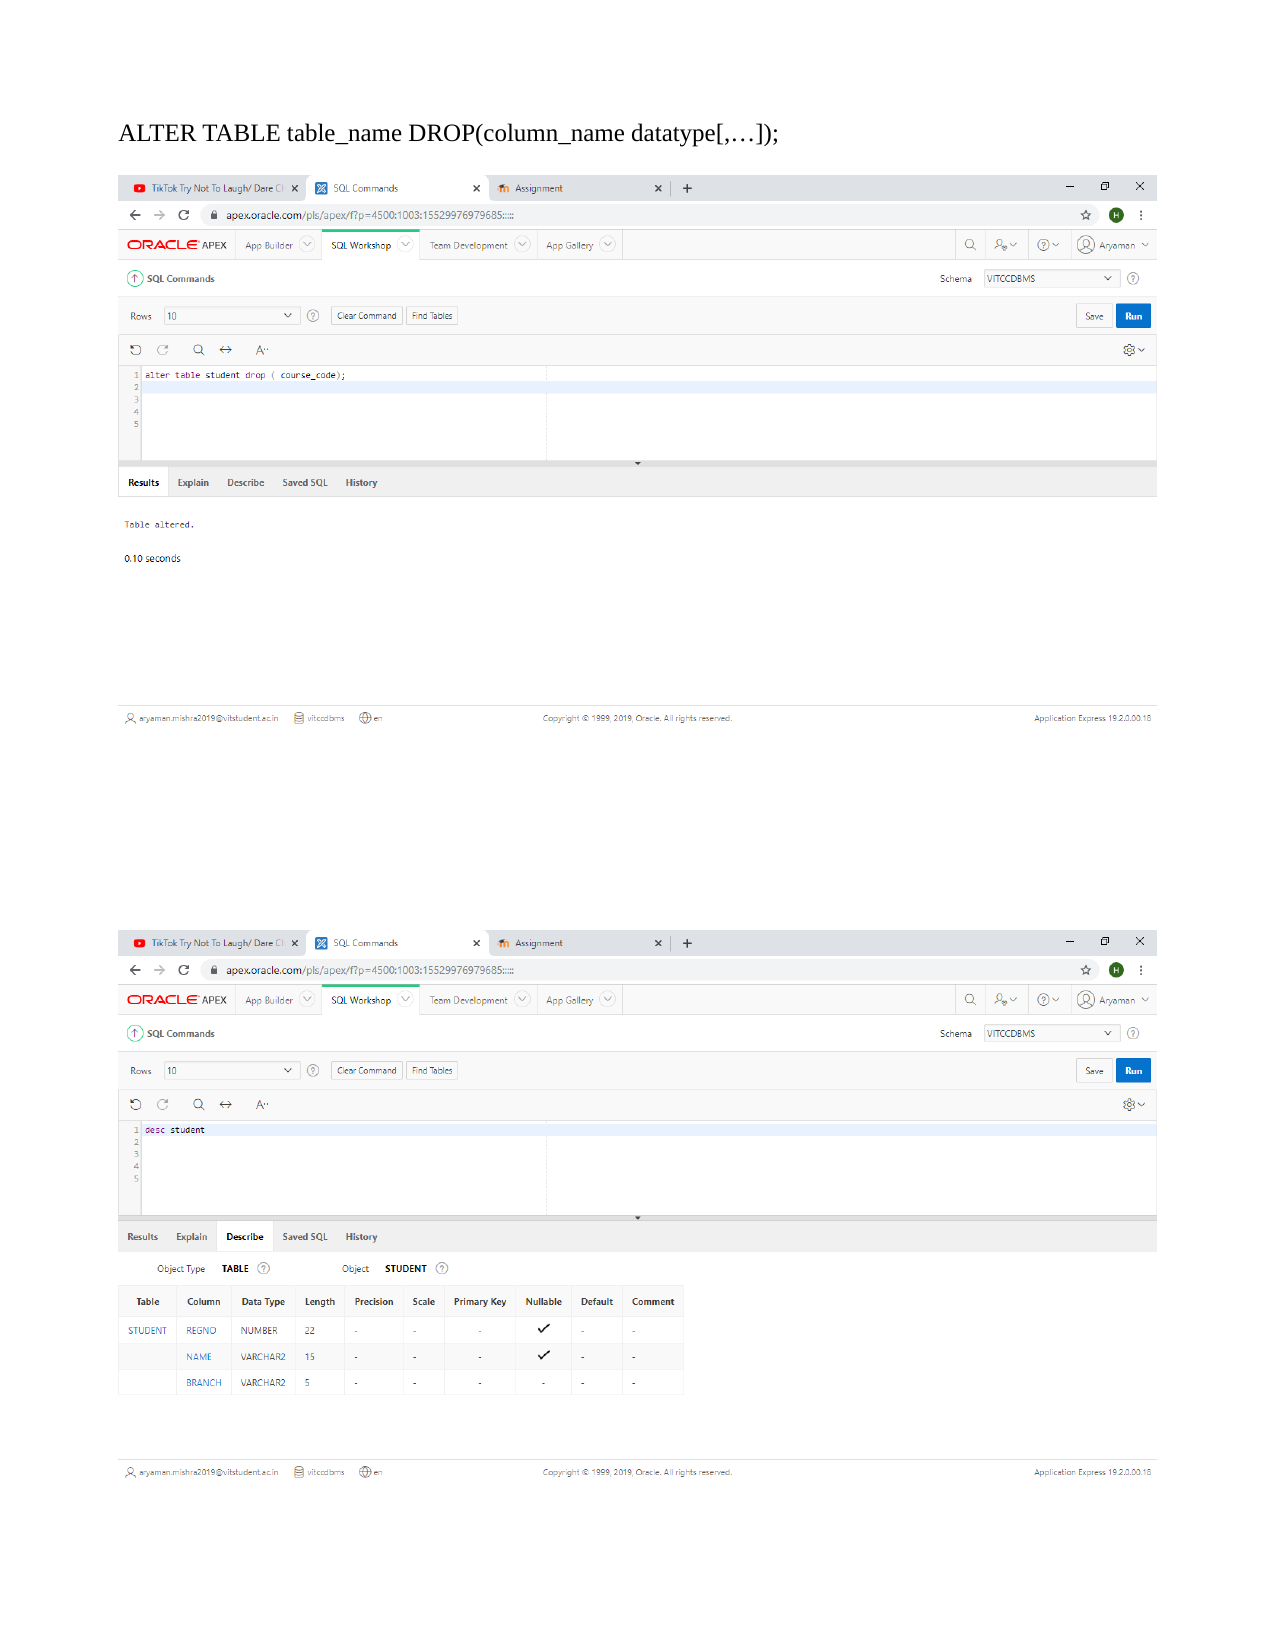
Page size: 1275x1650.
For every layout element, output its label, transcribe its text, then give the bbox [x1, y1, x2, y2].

text ALTER TABLE table_name DROP(column_name datatype[,…]); [118, 118, 1157, 147]
picture [118, 930, 1157, 1484]
picture [118, 175, 1157, 730]
